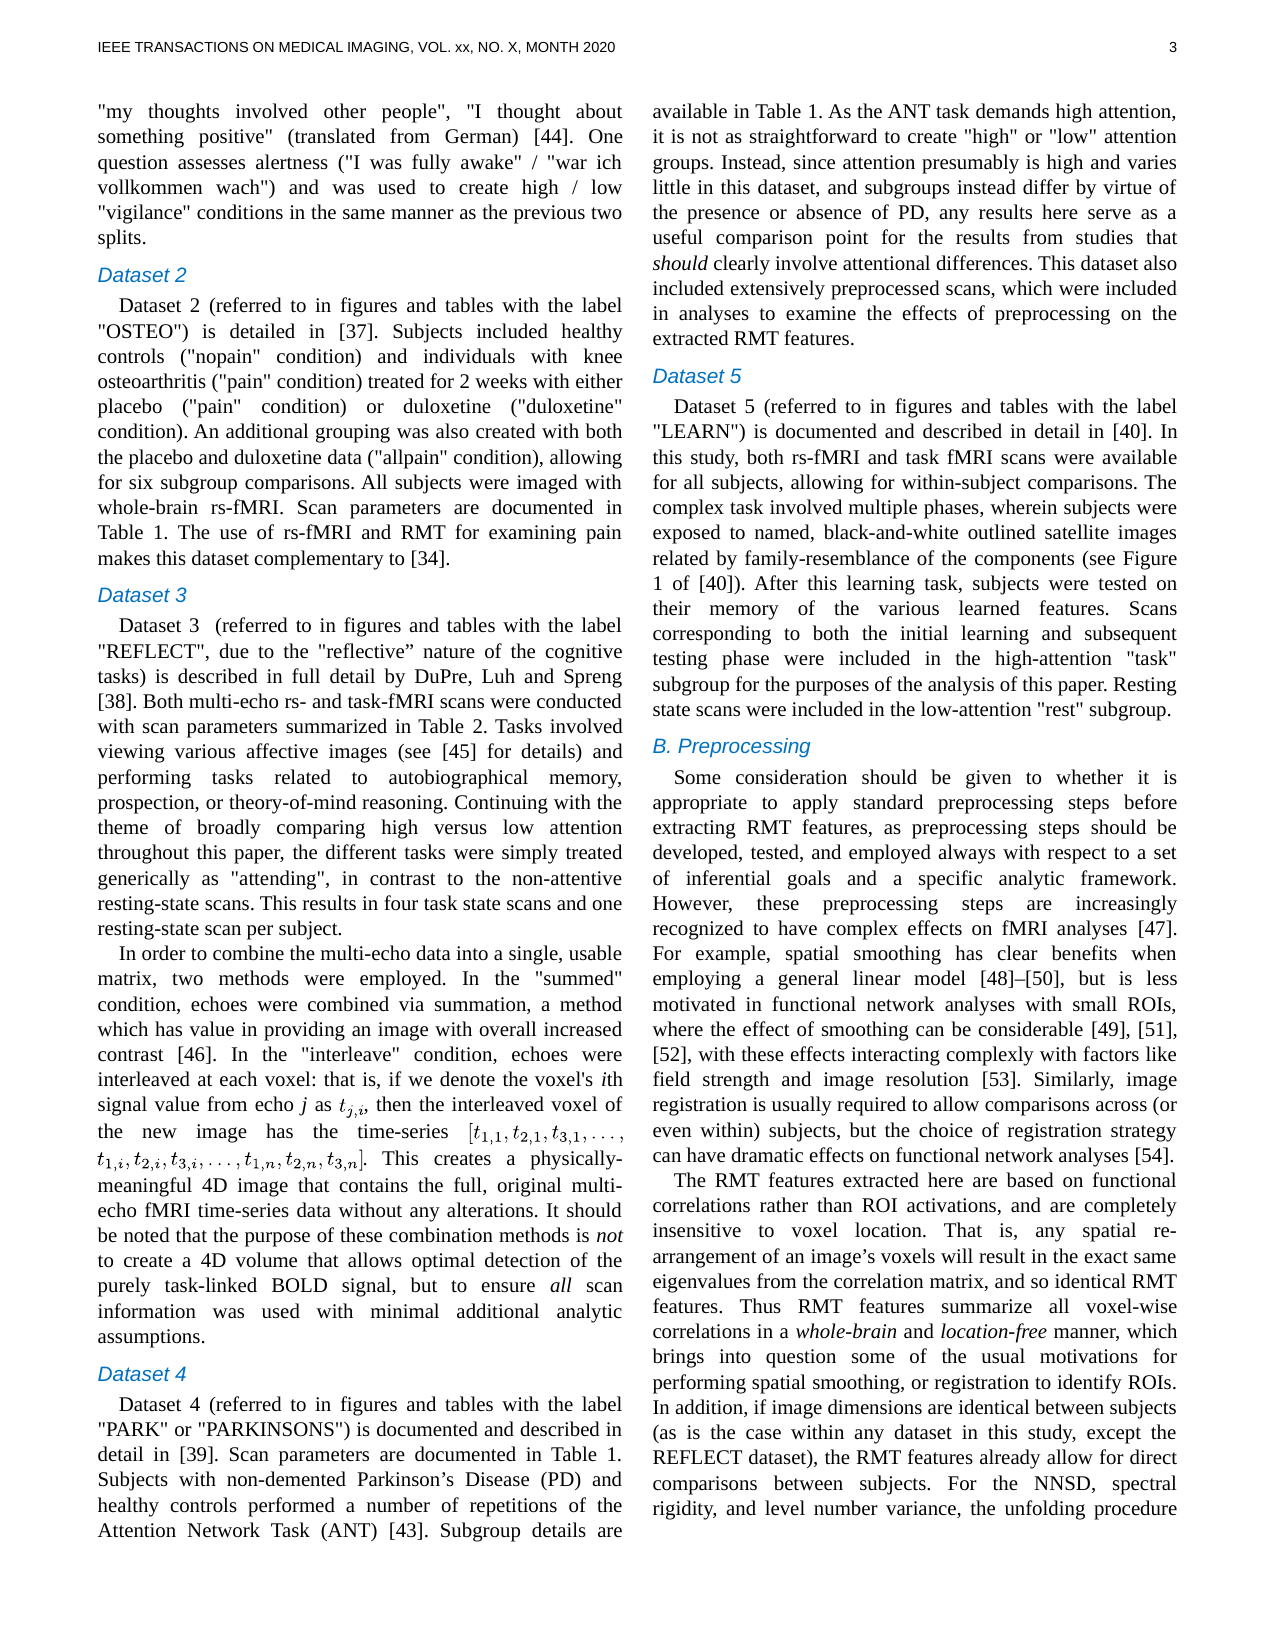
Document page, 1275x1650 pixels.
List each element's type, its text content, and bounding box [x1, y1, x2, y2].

text In order to combine the multi-echo data into a single, usable matrix, two methods were employed. In the "summed" condition, echoes were combined via summation, a method which has value in providing an image with overall increased contrast [46]. In the "interleave" condition, echoes were interleaved at each voxel: that is, if we denote the voxel's ith signal value from echo j as , then the interleaved voxel of the new image has the time-series . This creates a physically-meaningful 4D image that contains the full, original multi-echo fMRI time-series data without any alterations. It should be noted that the purpose of these combination methods is not to create a 4D volume that allows optimal detection of the purely task-linked BOLD signal, but to ensure all scan information was used with minimal additional analytic assumptions. [97, 941, 623, 1348]
text available in Table 1. As the ANT task demands high attention, it is not as straightforward to create "high" or "low" attention groups. Instead, since attention presumably is high and varies little in this dataset, and subgroups instead differ by virtue of the presence or absence of PD, any results here serve as a useful comparison point for the results from studies that should clearly involve attentional differences. This dataset also included extensively preprocessed scans, which were included in analyses to examine the effects of preprocessing on the extracted RMT features. [652, 99, 1178, 350]
subtitle Dataset 5 [652, 364, 1178, 388]
text Dataset 3 (referred to in figures and tables with the label "REFLECT", due to the "reflective” nature of the cognitive tasks) is described in full detail by DuPre, Luh and Spreng [38]. Both multi-echo rs- and task-fMRI scans were conducted with scan parameters summarized in Table 2. Tasks involved viewing various affective images (see [45] for details) and performing tasks related to autobiographical memory, prospection, or theory-of-mind reasoning. Continuing with the theme of broadly comparing high versus low attention throughout this paper, the different tasks were simply treated generically as "attending", in contrast to the non-attentive resting-state scans. This results in four task state scans and one resting-state scan per subject. [97, 613, 623, 940]
text Dataset 4 (referred to in figures and tables with the label "PARK" or "PARKINSONS") is documented and described in detail in [39]. Scan parameters are documented in Table 1. Subjects with non-demented Parkinson’s Disease (PD) and healthy controls performed a number of repetitions of the Attention Network Task (ANT) [43]. Subgroup details are [97, 1392, 623, 1542]
text Dataset 2 (referred to in figures and tables with the label "OSTEO") is detailed in [37]. Subjects included healthy controls ("nopain" condition) and individuals with knee osteoarthritis ("pain" condition) treated for 2 weeks with either placebo ("pain" condition) or duloxetine ("duloxetine" condition). An additional grouping was also created with both the placebo and duloxetine data ("allpain" condition), allowing for six subgroup comparisons. All subjects were imaged with whole-brain rs-fMRI. Scan parameters are documented in Table 1. The use of rs-fMRI and RMT for examining pain makes this dataset complementary to [34]. [97, 293, 623, 569]
subtitle Dataset 2 [97, 263, 623, 287]
text Some consideration should be given to whether it is appropriate to apply standard preprocessing steps before extracting RMT features, as preprocessing steps should be developed, tested, and employed always with respect to a set of inferential goals and a specific analytic framework. However, these preprocessing steps are increasingly recognized to have complex effects on fMRI analyses [47]. For example, spatial smoothing has clear benefits when employing a general linear model [48]–[50], but is less motivated in functional network analyses with small ROIs, where the effect of smoothing can be considerable [49], [51], [52], with these effects interacting complexly with factors like field strength and image resolution [53]. Similarly, image registration is usually required to allow comparisons across (or even within) subjects, but the choice of registration strategy can have dramatic effects on functional network analyses [54]. [652, 765, 1178, 1167]
subtitle Dataset 3 [97, 583, 623, 607]
subtitle B. Preprocessing [652, 734, 1178, 758]
text The RMT features extracted here are based on functional correlations rather than ROI activations, and are completely insensitive to voxel location. That is, any spatial re-arrangement of an image’s voxels will result in the exact same eigenvalues from the correlation matrix, and so identical RMT features. Thus RMT features summarize all voxel-wise correlations in a whole-brain and location-free manner, which brings into question some of the usual motivations for performing spatial smoothing, or registration to identify ROIs. In addition, if image dimensions are identical between subjects (as is the case within any dataset in this study, except the REFLECT dataset), the RMT features already allow for direct comparisons between subjects. For the NNSD, spectral rigidity, and level number variance, the unfolding procedure [652, 1168, 1178, 1520]
text Dataset 5 (referred to in figures and tables with the label "LEARN") is documented and described in detail in [40]. In this study, both rs-fMRI and task fMRI scans were available for all subjects, allowing for within-subject comparisons. The complex task involved multiple phases, wherein subjects were exposed to named, black-and-white outlined satellite images related by family-resemblance of the components (see Figure 1 of [40]). After this learning task, subjects were tested on their memory of the various learned features. Scans corresponding to both the initial learning and subsequent testing phase were included in the high-attention "task" subgroup for the purposes of the analysis of this paper. Resting state scans were included in the low-attention "rest" subgroup. [652, 394, 1178, 721]
subtitle Dataset 4 [97, 1361, 623, 1385]
text "my thoughts involved other people", "I thought about something positive" (translated from German) [44]. One question assesses alertness ("I was fully awake" / "war ich vollkommen wach") and was used to create high / low "vigilance" conditions in the same manner as the previous two splits. [97, 99, 623, 249]
